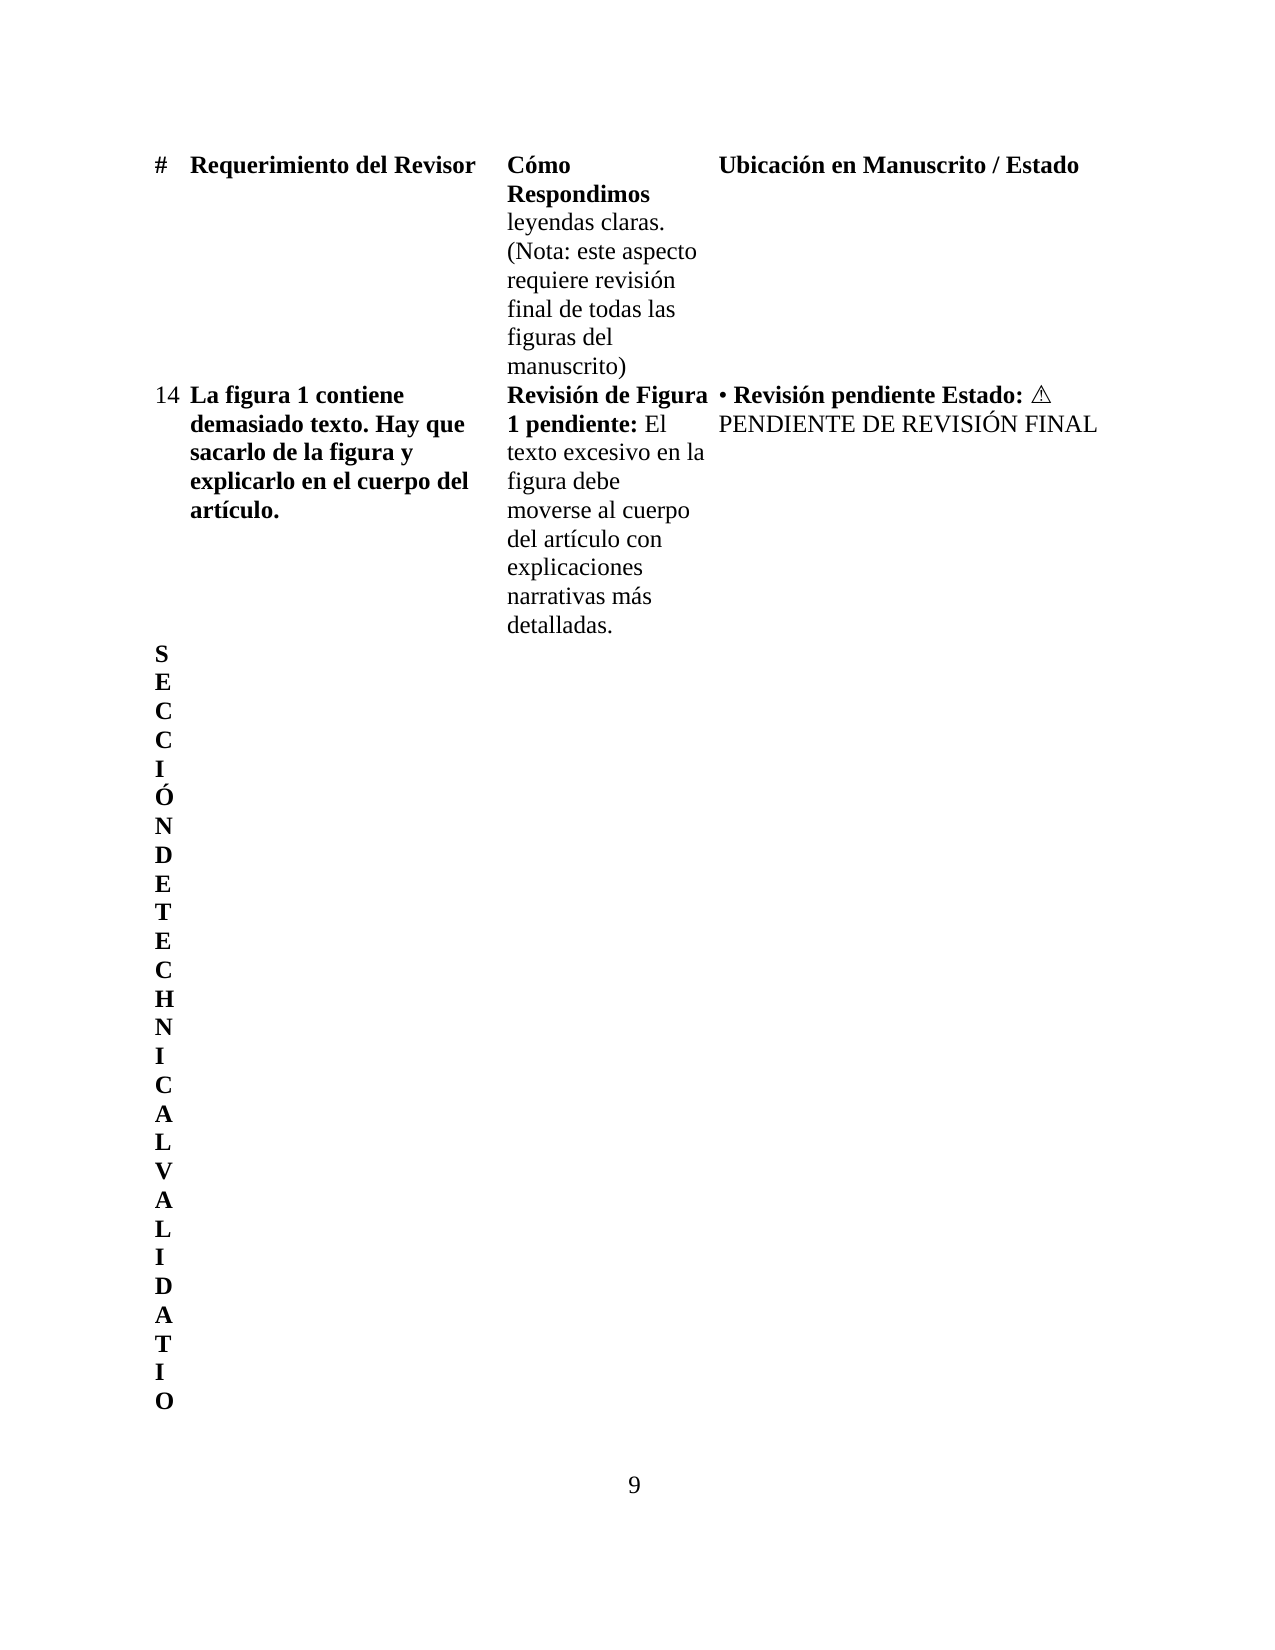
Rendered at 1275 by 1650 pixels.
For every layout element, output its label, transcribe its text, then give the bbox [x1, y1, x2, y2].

table_header Requerimiento del Revisor [185, 150, 502, 207]
table_header Ubicación en Manuscrito / Estado [714, 150, 1125, 207]
table_cell [185, 639, 502, 1415]
table_header # [150, 150, 185, 207]
table_cell [185, 208, 502, 380]
table_cell 14 [150, 380, 185, 639]
table_cell La figura 1 contiene demasiado texto. Hay que sacarlo de la figura y explicarlo en el cuerpo del artículo. [185, 380, 502, 639]
table_header Cómo Respondimos [503, 150, 714, 207]
table_cell • Revisión pendiente Estado: ⚠️ PENDIENTE DE REVISIÓN FINAL [714, 380, 1125, 639]
table_cell [714, 208, 1125, 380]
table_cell [714, 639, 1125, 1415]
table_cell [503, 639, 714, 1415]
table_cell Revisión de Figura 1 pendiente: El texto excesivo en la figura debe moverse al cuerpo del artículo con explicaciones narrativas más detalladas. [503, 380, 714, 639]
table_cell [150, 208, 185, 380]
table_cell SECCIÓN DE TECHNICAL VALIDATIO [150, 639, 185, 1415]
table_cell leyendas claras. (Nota: este aspecto requiere revisión final de todas las figuras del manuscrito) [503, 208, 714, 380]
